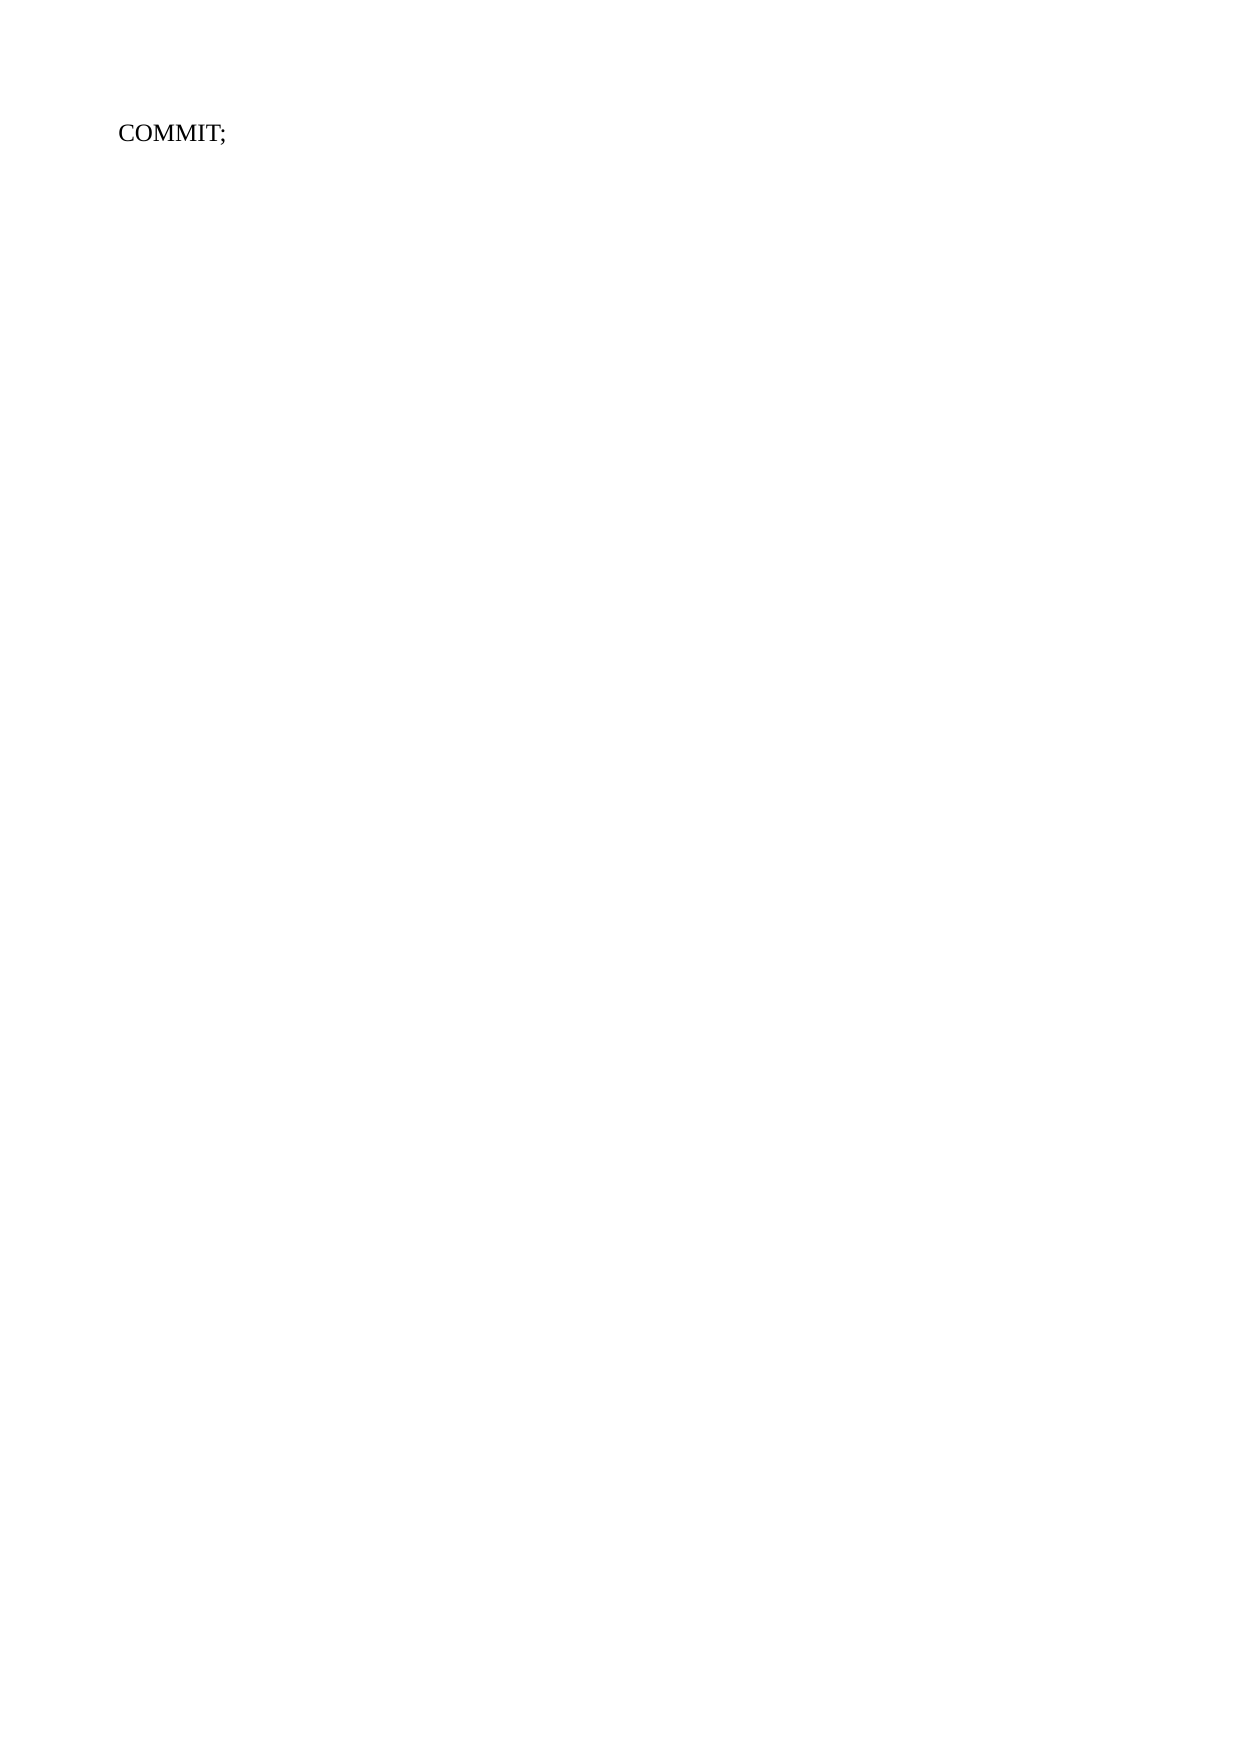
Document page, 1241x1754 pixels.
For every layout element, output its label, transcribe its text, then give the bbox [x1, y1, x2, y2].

text COMMIT; [118, 118, 1122, 147]
